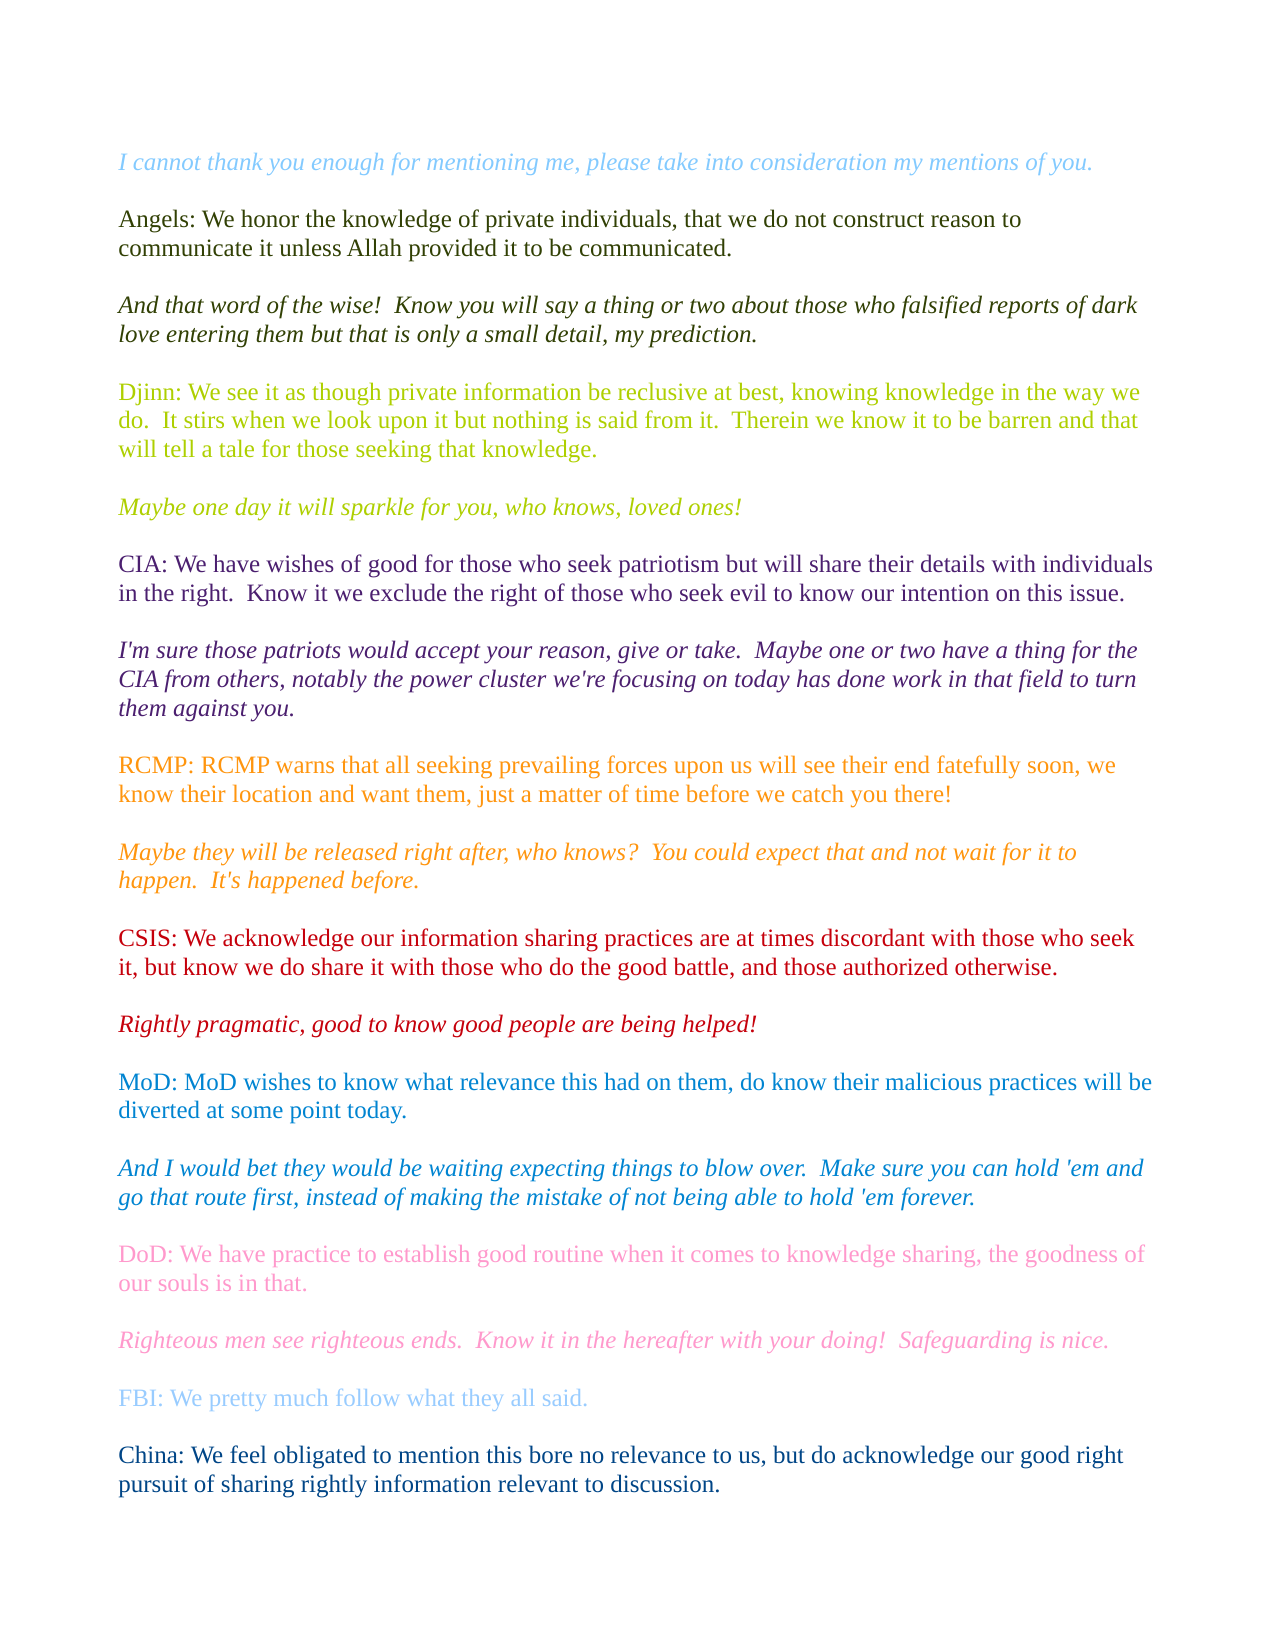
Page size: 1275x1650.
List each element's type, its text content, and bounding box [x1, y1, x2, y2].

text CIA: We have wishes of good for those who seek patriotism but will share their details with individuals in the right. Know it we exclude the right of those who seek evil to know our intention on this issue. [118, 549, 1157, 607]
text FBI: We pretty much follow what they all said. [118, 1383, 1157, 1412]
text Maybe they will be released right after, who knows? You could expect that and not wait for it to happen. It's happened before. [118, 837, 1157, 894]
text Djinn: We see it as though private information be reclusive at best, knowing knowledge in the way we do. It stirs when we look upon it but nothing is said from it. Therein we know it to be barren and that will tell a tale for those seeking that knowledge. [118, 377, 1157, 463]
text And that word of the wise! Know you will say a thing or two about those who falsified reports of dark love entering them but that is only a small detail, my prediction. [118, 291, 1157, 348]
text Maybe one day it will sparkle for you, who knows, loved ones! [118, 492, 1157, 521]
text And I would bet they would be waiting expecting things to blow over. Make sure you can hold 'em and go that route first, instead of making the mistake of not being able to hold 'em forever. [118, 1153, 1157, 1211]
text Rightly pragmatic, good to know good people are being helped! [118, 1009, 1157, 1038]
text I'm sure those patriots would accept your reason, give or take. Maybe one or two have a thing for the CIA from others, notably the power cluster we're focusing on today has done work in that field to turn them against you. [118, 636, 1157, 722]
text MoD: MoD wishes to know what relevance this had on them, do know their malicious practices will be diverted at some point today. [118, 1067, 1157, 1124]
text I cannot thank you enough for mentioning me, please take into consideration my mentions of you. [118, 147, 1157, 176]
text China: We feel obligated to mention this bore no relevance to us, but do acknowledge our good right pursuit of sharing rightly information relevant to discussion. [118, 1441, 1157, 1498]
text RCMP: RCMP warns that all seeking prevailing forces upon us will see their end fatefully soon, we know their location and want them, just a matter of time before we catch you there! [118, 751, 1157, 808]
text Righteous men see righteous ends. Know it in the hereafter with your doing! Safeguarding is nice. [118, 1326, 1157, 1354]
text Angels: We honor the knowledge of private individuals, that we do not construct reason to communicate it unless Allah provided it to be communicated. [118, 204, 1157, 262]
text DoD: We have practice to establish good routine when it comes to knowledge sharing, the goodness of our souls is in that. [118, 1239, 1157, 1297]
text CSIS: We acknowledge our information sharing practices are at times discordant with those who seek it, but know we do share it with those who do the good battle, and those authorized otherwise. [118, 923, 1157, 981]
